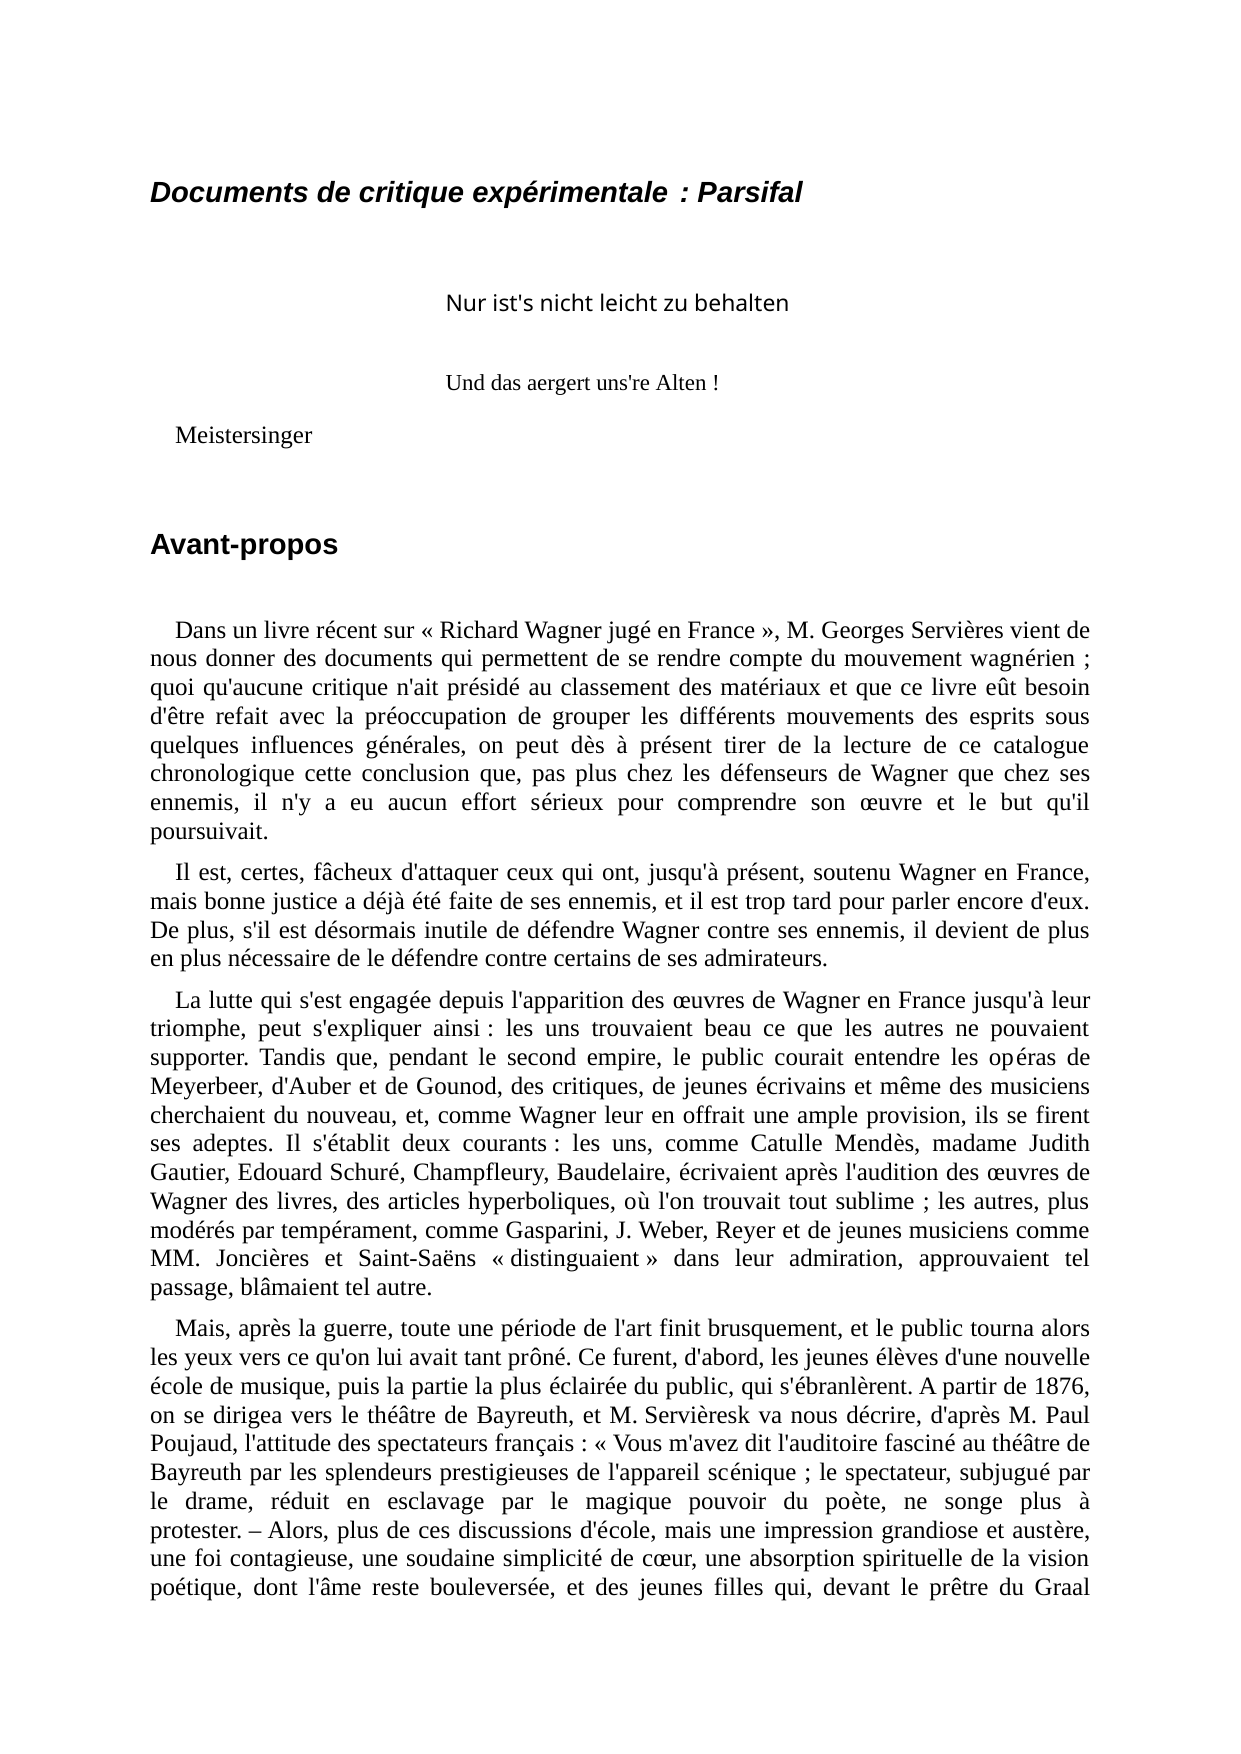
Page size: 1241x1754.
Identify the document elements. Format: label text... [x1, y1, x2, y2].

text Il est, certes, fâcheux d'attaquer ceux qui ont, jusqu'à présent, soutenu Wagner en France, mais bonne justice a déjà été faite de ses ennemis, et il est trop tard pour parler encore d'eux. De plus, s'il est désormais inutile de défendre Wagner contre ses ennemis, il devient de plus en plus nécessaire de le défendre contre certains de ses admirateurs. [150, 857, 1090, 972]
text Dans un livre récent sur « Richard Wagner jugé en France », M. Georges Servières vient de nous donner des documents qui permettent de se rendre compte du mouvement wagnérien ; quoi qu'aucune critique n'ait présidé au classement des matériaux et que ce livre eût besoin d'être refait avec la préoccupation de grouper les différents mouvements des esprits sous quelques influences générales, on peut dès à présent tirer de la lecture de ce catalogue chronologique cette conclusion que, pas plus chez les défenseurs de Wagner que chez ses ennemis, il n'y a eu aucun effort sérieux pour comprendre son œuvre et le but qu'il poursuivait. [150, 615, 1090, 845]
text Meistersinger [150, 420, 1090, 449]
text Und das aergert uns're Alten ! [445, 368, 1090, 395]
subtitle Avant-propos [150, 527, 1090, 561]
text La lutte qui s'est engagée depuis l'apparition des œuvres de Wagner en France jusqu'à leur triomphe, peut s'expliquer ainsi : les uns trouvaient beau ce que les autres ne pouvaient supporter. Tandis que, pendant le second empire, le public courait entendre les opéras de Meyerbeer, d'Auber et de Gounod, des critiques, de jeunes écrivains et même des musiciens cherchaient du nouveau, et, comme Wagner leur en offrait une ample provision, ils se firent ses adeptes. Il s'établit deux courants : les uns, comme Catulle Mendès, madame Judith Gautier, Edouard Schuré, Champfleury, Baudelaire, écrivaient après l'audition des œuvres de Wagner des livres, des articles hyperboliques, où l'on trouvait tout sublime ; les autres, plus modérés par tempérament, comme Gasparini, J. Weber, Reyer et de jeunes musiciens comme MM. Joncières et Saint-Saëns « distinguaient » dans leur admiration, approuvaient tel passage, blâmaient tel autre. [150, 985, 1090, 1301]
subtitle Documents de critique expérimentale : Parsifal [150, 175, 1090, 208]
text Nur ist's nicht leicht zu behalten [445, 287, 1090, 318]
text Mais, après la guerre, toute une période de l'art finit brusquement, et le public tourna alors les yeux vers ce qu'on lui avait tant prôné. Ce furent, d'abord, les jeunes élèves d'une nouvelle école de musique, puis la partie la plus éclairée du public, qui s'ébranlèrent. A partir de 1876, on se dirigea vers le théâtre de Bayreuth, et M. Servières va nous décrire, d'après M. Paul Poujaud, l'attitude des spectateurs français : « Vous m'avez dit l'auditoire fasciné au théâtre de Bayreuth par les splendeurs prestigieuses de l'appareil scénique ; le spectateur, subjugué par le drame, réduit en esclavage par le magique pouvoir du poète, ne songe plus à protester. – Alors, plus de ces discussions d'école, mais une impression grandiose et austère, une foi contagieuse, une soudaine simplicité de cœur, une absorption spirituelle de la vision poétique, dont l'âme reste bouleversée, et des jeunes filles qui, devant le prêtre du Graal [150, 1313, 1090, 1601]
